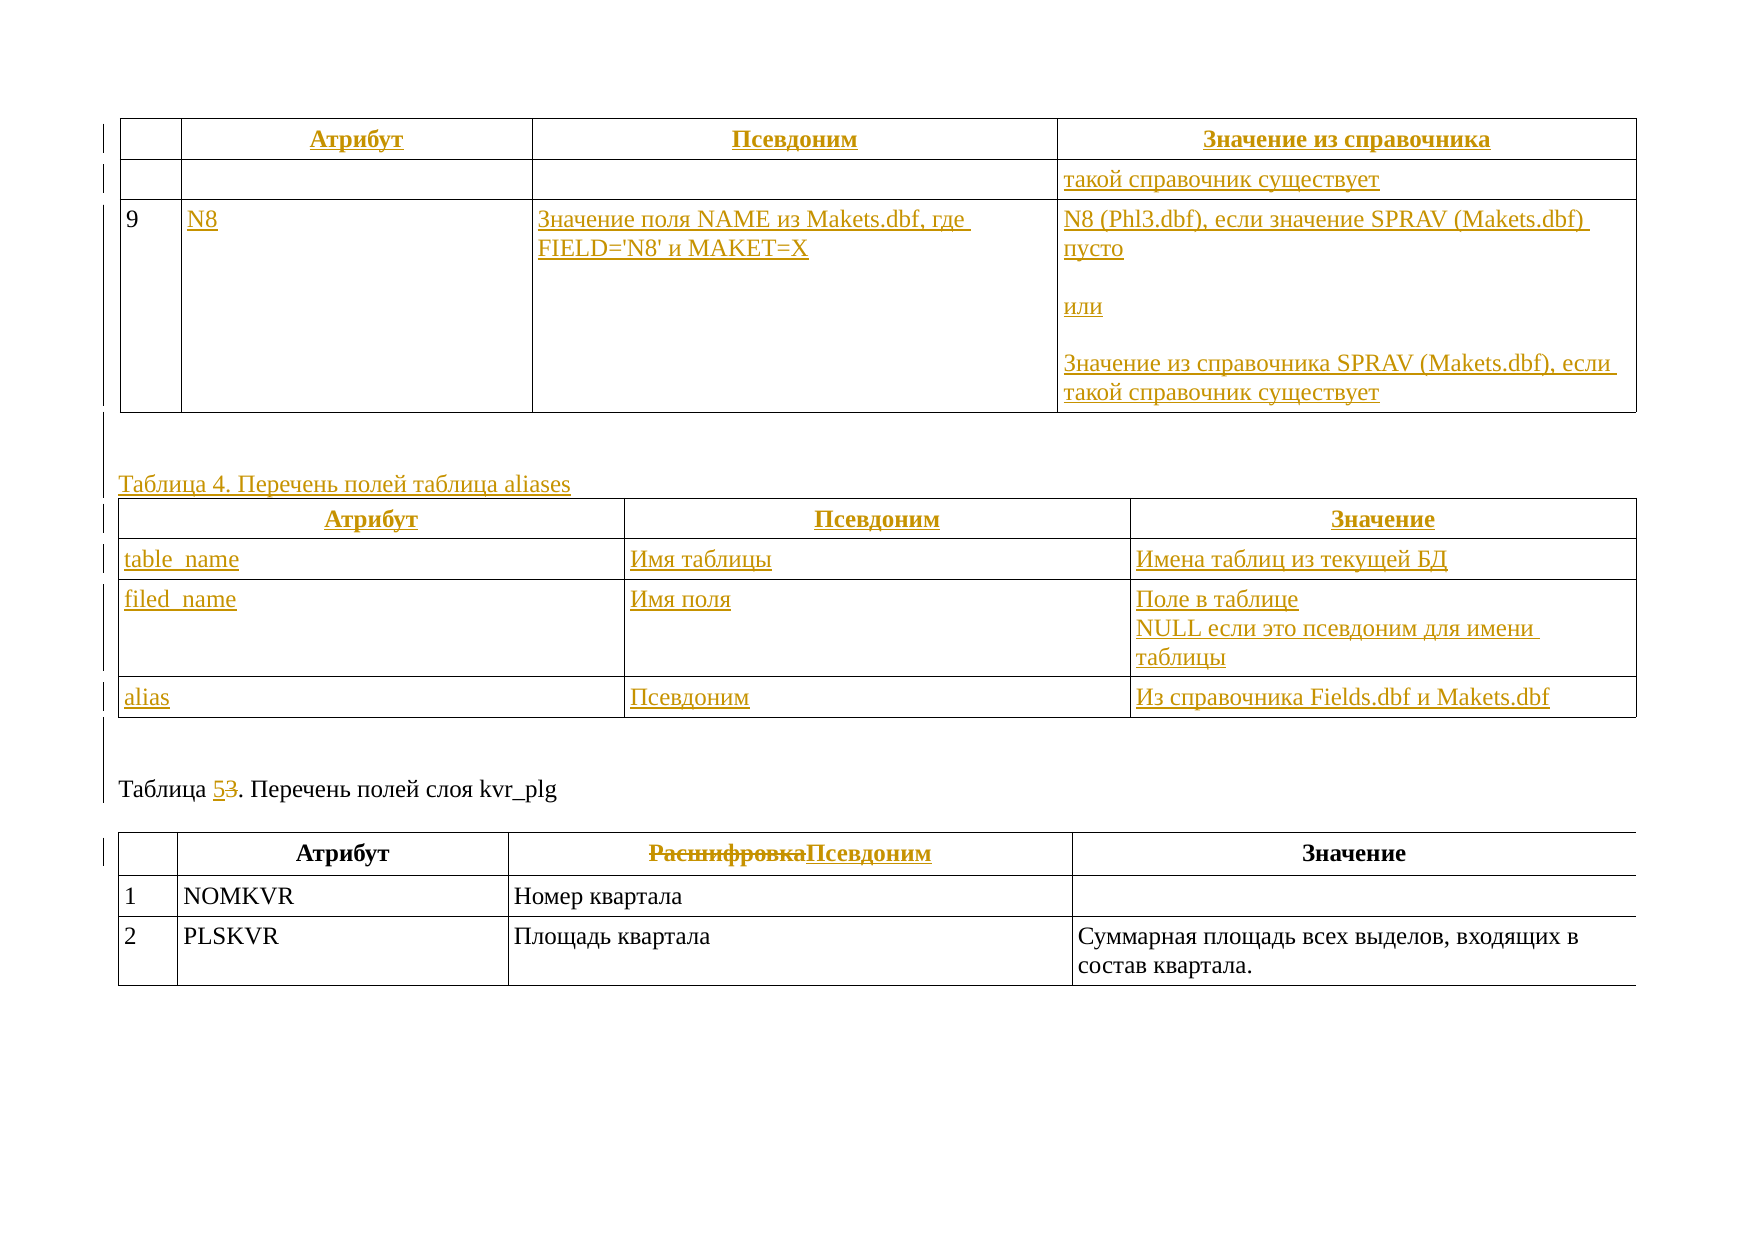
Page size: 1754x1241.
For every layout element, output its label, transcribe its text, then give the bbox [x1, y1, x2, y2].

table_header Псевдоним [533, 119, 1057, 158]
table_cell [121, 200, 181, 412]
table_header Псевдоним [625, 499, 1130, 538]
table_cell alias [119, 677, 624, 717]
table_cell PLSKVR [178, 917, 508, 985]
table_cell такой справочник существует [1058, 160, 1636, 199]
table_cell Значение поля NAME из Makets.dbf, где FIELD='N8' и MAKET=X [533, 200, 1057, 412]
text Таблица 4. Перечень полей таблица aliases [118, 469, 1636, 498]
table_header Псевдоним [509, 833, 1072, 875]
table_header Значение [1131, 499, 1636, 538]
table_cell Псевдоним [625, 677, 1130, 717]
table_cell [533, 160, 1057, 199]
table_header Атрибут [119, 499, 624, 538]
table_cell NOMKVR [178, 876, 508, 916]
table_cell Имя таблицы [625, 539, 1130, 578]
table_cell [119, 876, 177, 916]
table_header [119, 833, 177, 875]
table_header Значение [1073, 833, 1636, 875]
table_cell [182, 160, 532, 199]
table_cell Имя поля [625, 580, 1130, 676]
table_cell Площадь квартала [509, 917, 1072, 985]
table_header Значение из справочника [1058, 119, 1636, 158]
table_cell [1073, 876, 1636, 916]
table_cell N8 [182, 200, 532, 412]
table_cell Поле в таблице NULL если это псевдоним для имени таблицы [1131, 580, 1636, 676]
table_cell table_name [119, 539, 624, 578]
table_cell Номер квартала [509, 876, 1072, 916]
table_cell Имена таблиц из текущей БД [1131, 539, 1636, 578]
table_cell Суммарная площадь всех выделов, входящих в состав квартала. [1073, 917, 1636, 985]
table_header Атрибут [182, 119, 532, 158]
table_header Атрибут [178, 833, 508, 875]
table_cell N8 (Phl3.dbf), если значение SPRAV (Makets.dbf) пусто или Значение из справочника SPRAV (Makets.dbf), если такой справочник существует [1058, 200, 1636, 412]
table_cell [119, 917, 177, 985]
table_cell Из справочника Fields.dbf и Makets.dbf [1131, 677, 1636, 717]
table_header [121, 119, 181, 158]
text Таблица 5. Перечень полей слоя kvr_plg [118, 774, 1636, 803]
table_cell filed_name [119, 580, 624, 676]
table_cell [121, 160, 181, 199]
